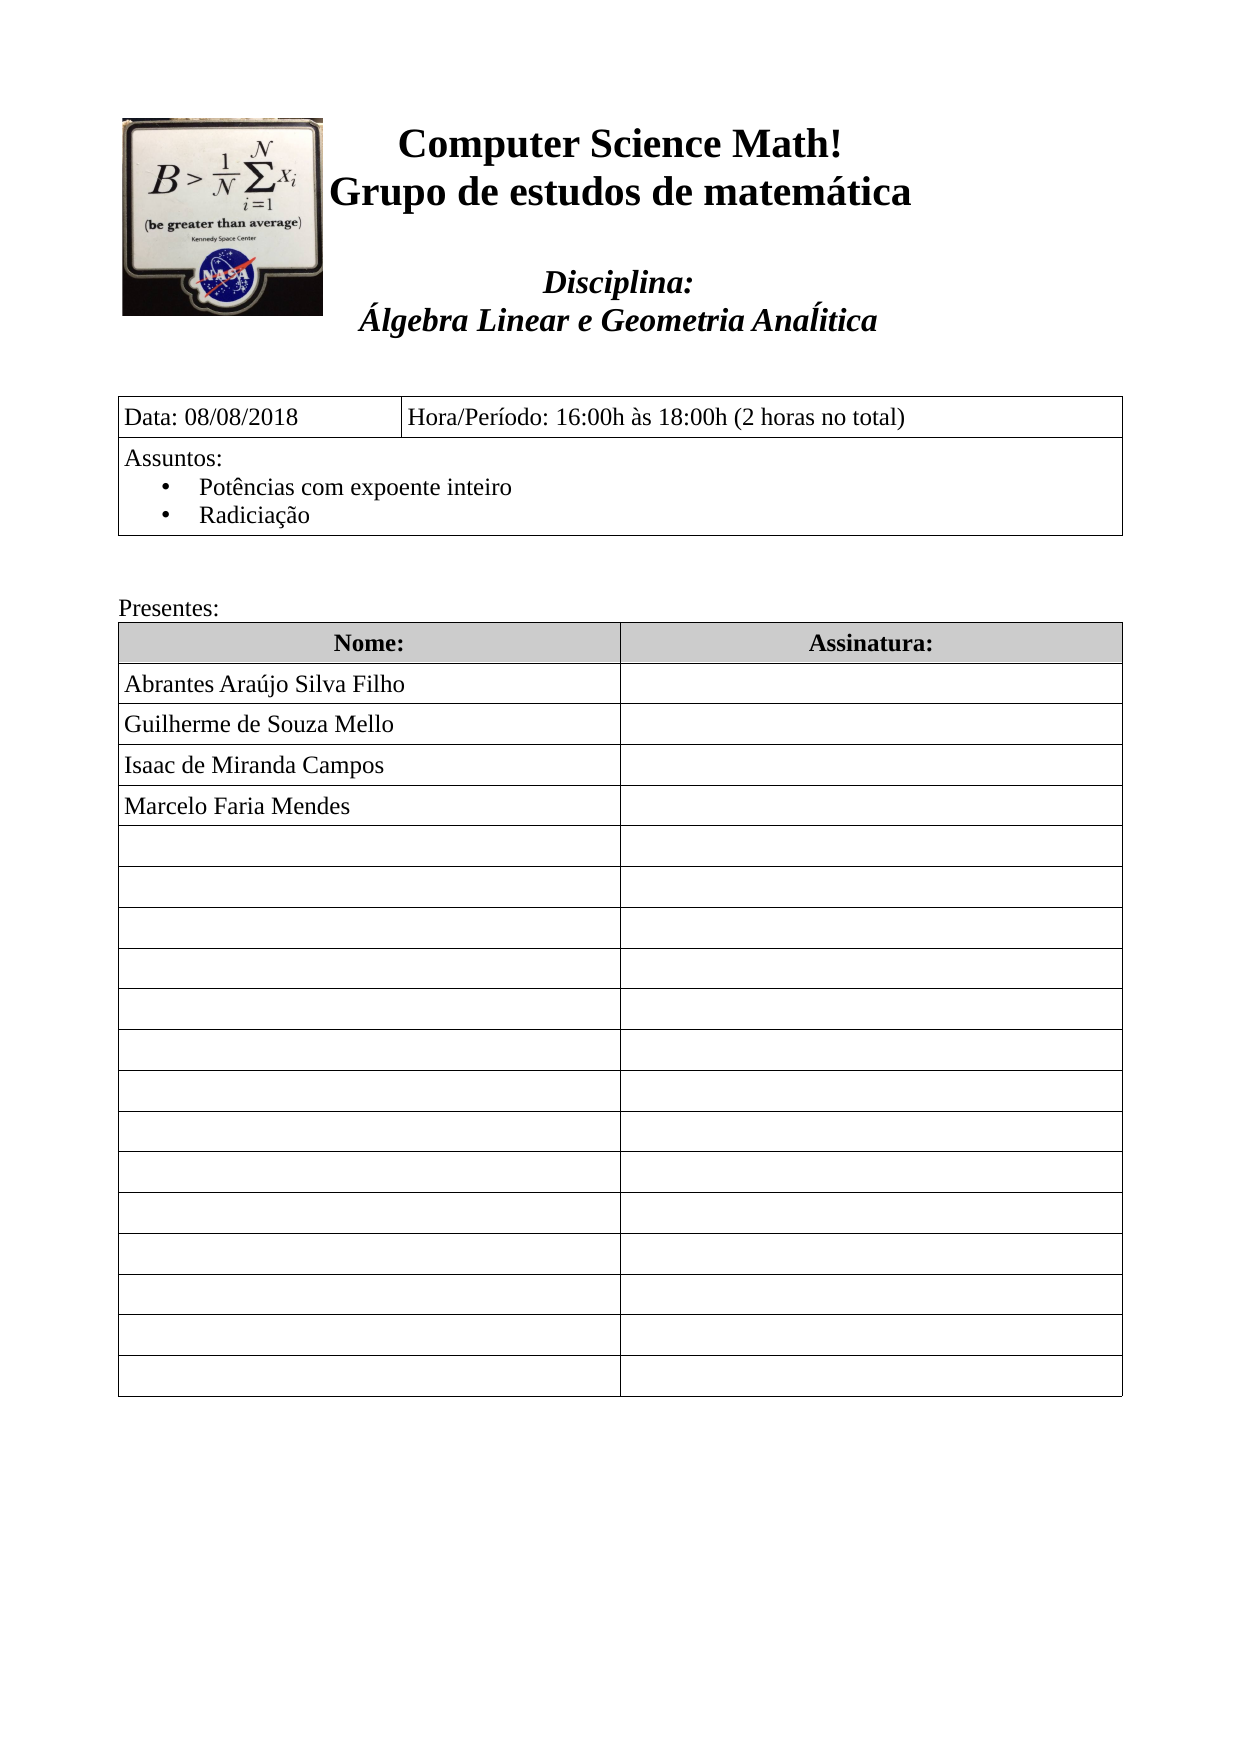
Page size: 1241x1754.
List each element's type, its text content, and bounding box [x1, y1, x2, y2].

table_cell [119, 1071, 620, 1111]
table_cell [119, 826, 620, 866]
table_cell [621, 1234, 1122, 1273]
text Presentes: [118, 593, 1122, 622]
table_cell [621, 1112, 1122, 1151]
table_cell Isaac de Miranda Campos [119, 745, 620, 785]
table_cell [621, 786, 1122, 825]
table_cell [119, 1193, 620, 1233]
table_cell [621, 867, 1122, 907]
table_cell [119, 1356, 620, 1396]
table_cell [621, 704, 1122, 744]
table_cell [119, 1234, 620, 1273]
table_cell [119, 867, 620, 907]
text Grupo de estudos de matemática [323, 166, 1122, 214]
table_cell [119, 989, 620, 1029]
table_cell [621, 1356, 1122, 1396]
table_cell [621, 664, 1122, 703]
table_cell [621, 1193, 1122, 1233]
table_cell [621, 949, 1122, 988]
table_cell Guilherme de Souza Mello [119, 704, 620, 744]
table_cell Abrantes Araújo Silva Filho [119, 664, 620, 703]
table_cell Assuntos: Potências com expoente inteiro Radiciação [119, 438, 1122, 535]
table_cell [621, 745, 1122, 785]
table_cell [621, 1152, 1122, 1192]
table_header Data: 08/08/2018 [119, 397, 401, 437]
text Álgebra Linear e Geometria Anaĺitica [118, 300, 1122, 338]
table_cell [119, 949, 620, 988]
table_cell [621, 826, 1122, 866]
table_cell [621, 1275, 1122, 1314]
table_cell [119, 1030, 620, 1070]
picture [122, 118, 323, 316]
table_cell [621, 908, 1122, 948]
table_header Hora/Período: 16:00h às 18:00h (2 horas no total) [402, 397, 1122, 437]
table_cell Marcelo Faria Mendes [119, 786, 620, 825]
table_header Nome: [119, 623, 620, 662]
table_cell [119, 1152, 620, 1192]
text Computer Science Math! [323, 118, 1122, 166]
table_cell [621, 1315, 1122, 1355]
table_cell [621, 1071, 1122, 1111]
table_header Assinatura: [621, 623, 1122, 662]
table_cell [621, 989, 1122, 1029]
table_cell [119, 908, 620, 948]
text Disciplina: [323, 262, 1122, 300]
table_cell [119, 1112, 620, 1151]
table_cell [119, 1315, 620, 1355]
table_cell [621, 1030, 1122, 1070]
table_cell [119, 1275, 620, 1314]
